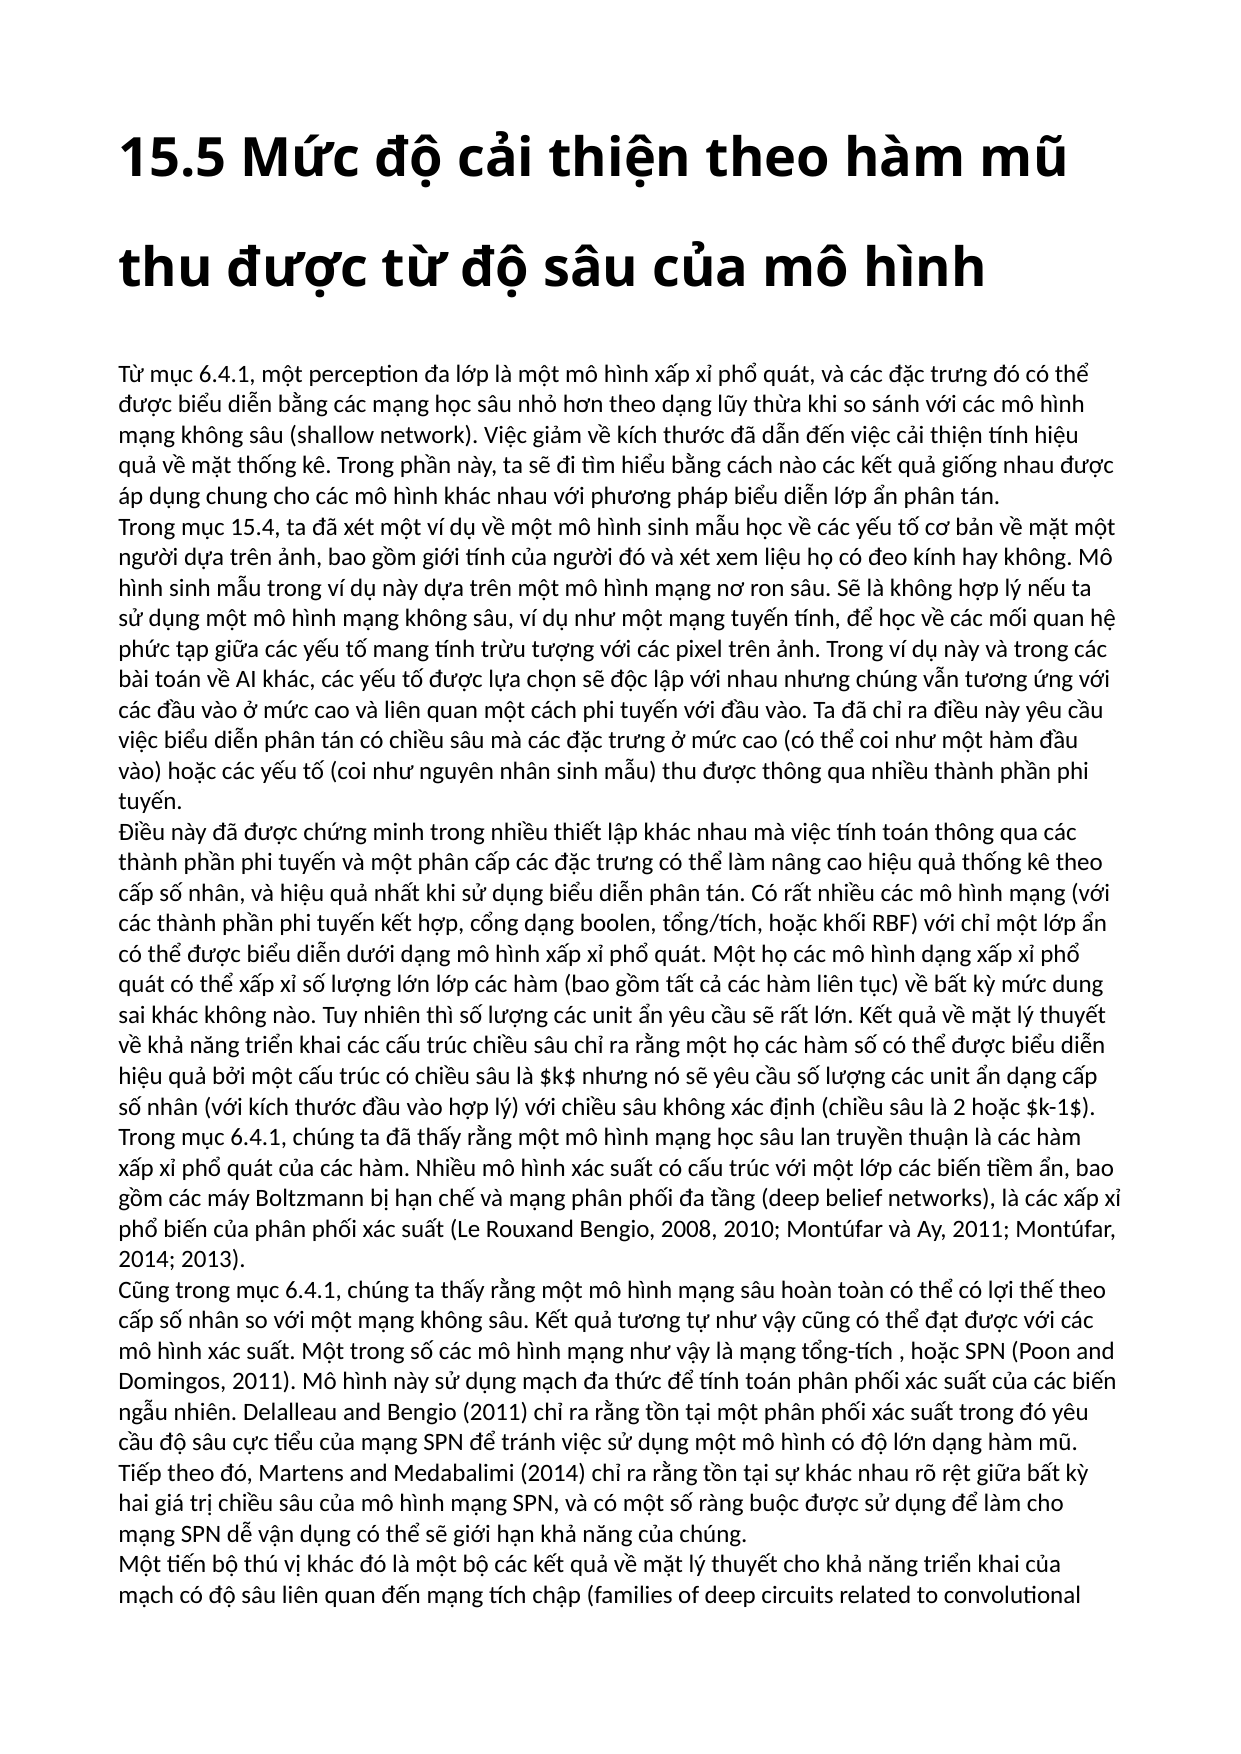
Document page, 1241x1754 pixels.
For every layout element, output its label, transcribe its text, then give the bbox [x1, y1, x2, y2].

text Cũng trong mục 6.4.1, chúng ta thấy rằng một mô hình mạng sâu hoàn toàn có thể có lợi thế theo cấp số nhân so với một mạng không sâu. Kết quả tương tự như vậy cũng có thể đạt được với các mô hình xác suất. Một trong số các mô hình mạng như vậy là mạng tổng-tích , hoặc SPN (Poon and Domingos, 2011). Mô hình này sử dụng mạch đa thức để tính toán phân phối xác suất của các biến ngẫu nhiên. Delalleau and Bengio (2011) chỉ ra rằng tồn tại một phân phối xác suất trong đó yêu cầu độ sâu cực tiểu của mạng SPN để tránh việc sử dụng một mô hình có độ lớn dạng hàm mũ. Tiếp theo đó, Martens and Medabalimi (2014) chỉ ra rằng tồn tại sự khác nhau rõ rệt giữa bất kỳ hai giá trị chiều sâu của mô hình mạng SPN, và có một số ràng buộc được sử dụng để làm cho mạng SPN dễ vận dụng có thể sẽ giới hạn khả năng của chúng. [118, 1274, 1122, 1548]
text Một tiến bộ thú vị khác đó là một bộ các kết quả về mặt lý thuyết cho khả năng triển khai của mạch có độ sâu liên quan đến mạng tích chập (families of deep circuits related to convolutional [118, 1548, 1122, 1609]
text Trong mục 15.4, ta đã xét một ví dụ về một mô hình sinh mẫu học về các yếu tố cơ bản về mặt một người dựa trên ảnh, bao gồm giới tính của người đó và xét xem liệu họ có đeo kính hay không. Mô hình sinh mẫu trong ví dụ này dựa trên một mô hình mạng nơ ron sâu. Sẽ là không hợp lý nếu ta sử dụng một mô hình mạng không sâu, ví dụ như một mạng tuyến tính, để học về các mối quan hệ phức tạp giữa các yếu tố mang tính trừu tượng với các pixel trên ảnh. Trong ví dụ này và trong các bài toán về AI khác, các yếu tố được lựa chọn sẽ độc lập với nhau nhưng chúng vẫn tương ứng với các đầu vào ở mức cao và liên quan một cách phi tuyến với đầu vào. Ta đã chỉ ra điều này yêu cầu việc biểu diễn phân tán có chiều sâu mà các đặc trưng ở mức cao (có thể coi như một hàm đầu vào) hoặc các yếu tố (coi như nguyên nhân sinh mẫu) thu được thông qua nhiều thành phần phi tuyến. [118, 511, 1122, 816]
text Từ mục 6.4.1, một perception đa lớp là một mô hình xấp xỉ phổ quát, và các đặc trưng đó có thể được biểu diễn bằng các mạng học sâu nhỏ hơn theo dạng lũy thừa khi so sánh với các mô hình mạng không sâu (shallow network). Việc giảm về kích thước đã dẫn đến việc cải thiện tính hiệu quả về mặt thống kê. Trong phần này, ta sẽ đi tìm hiểu bằng cách nào các kết quả giống nhau được áp dụng chung cho các mô hình khác nhau với phương pháp biểu diễn lớp ẩn phân tán. [118, 358, 1122, 511]
text Điều này đã được chứng minh trong nhiều thiết lập khác nhau mà việc tính toán thông qua các thành phần phi tuyến và một phân cấp các đặc trưng có thể làm nâng cao hiệu quả thống kê theo cấp số nhân, và hiệu quả nhất khi sử dụng biểu diễn phân tán. Có rất nhiều các mô hình mạng (với các thành phần phi tuyến kết hợp, cổng dạng boolen, tổng/tích, hoặc khối RBF) với chỉ một lớp ẩn có thể được biểu diễn dưới dạng mô hình xấp xỉ phổ quát. Một họ các mô hình dạng xấp xỉ phổ quát có thể xấp xỉ số lượng lớn lớp các hàm (bao gồm tất cả các hàm liên tục) về bất kỳ mức dung sai khác không nào. Tuy nhiên thì số lượng các unit ẩn yêu cầu sẽ rất lớn. Kết quả về mặt lý thuyết về khả năng triển khai các cấu trúc chiều sâu chỉ ra rằng một họ các hàm số có thể được biểu diễn hiệu quả bởi một cấu trúc có chiều sâu là $k$ nhưng nó sẽ yêu cầu số lượng các unit ẩn dạng cấp số nhân (với kích thước đầu vào hợp lý) với chiều sâu không xác định (chiều sâu là 2 hoặc $k-1$). [118, 816, 1122, 1121]
subtitle 15.5 Mức độ cải thiện theo hàm mũ thu được từ độ sâu của mô hình [118, 118, 1122, 302]
text Trong mục 6.4.1, chúng ta đã thấy rằng một mô hình mạng học sâu lan truyền thuận là các hàm xấp xỉ phổ quát của các hàm. Nhiều mô hình xác suất có cấu trúc với một lớp các biến tiềm ẩn, bao gồm các máy Boltzmann bị hạn chế và mạng phân phối đa tầng (deep belief networks), là các xấp xỉ phổ biến của phân phối xác suất (Le Rouxand Bengio, 2008, 2010; Montúfar và Ay, 2011; Montúfar, 2014; 2013). [118, 1121, 1122, 1274]
